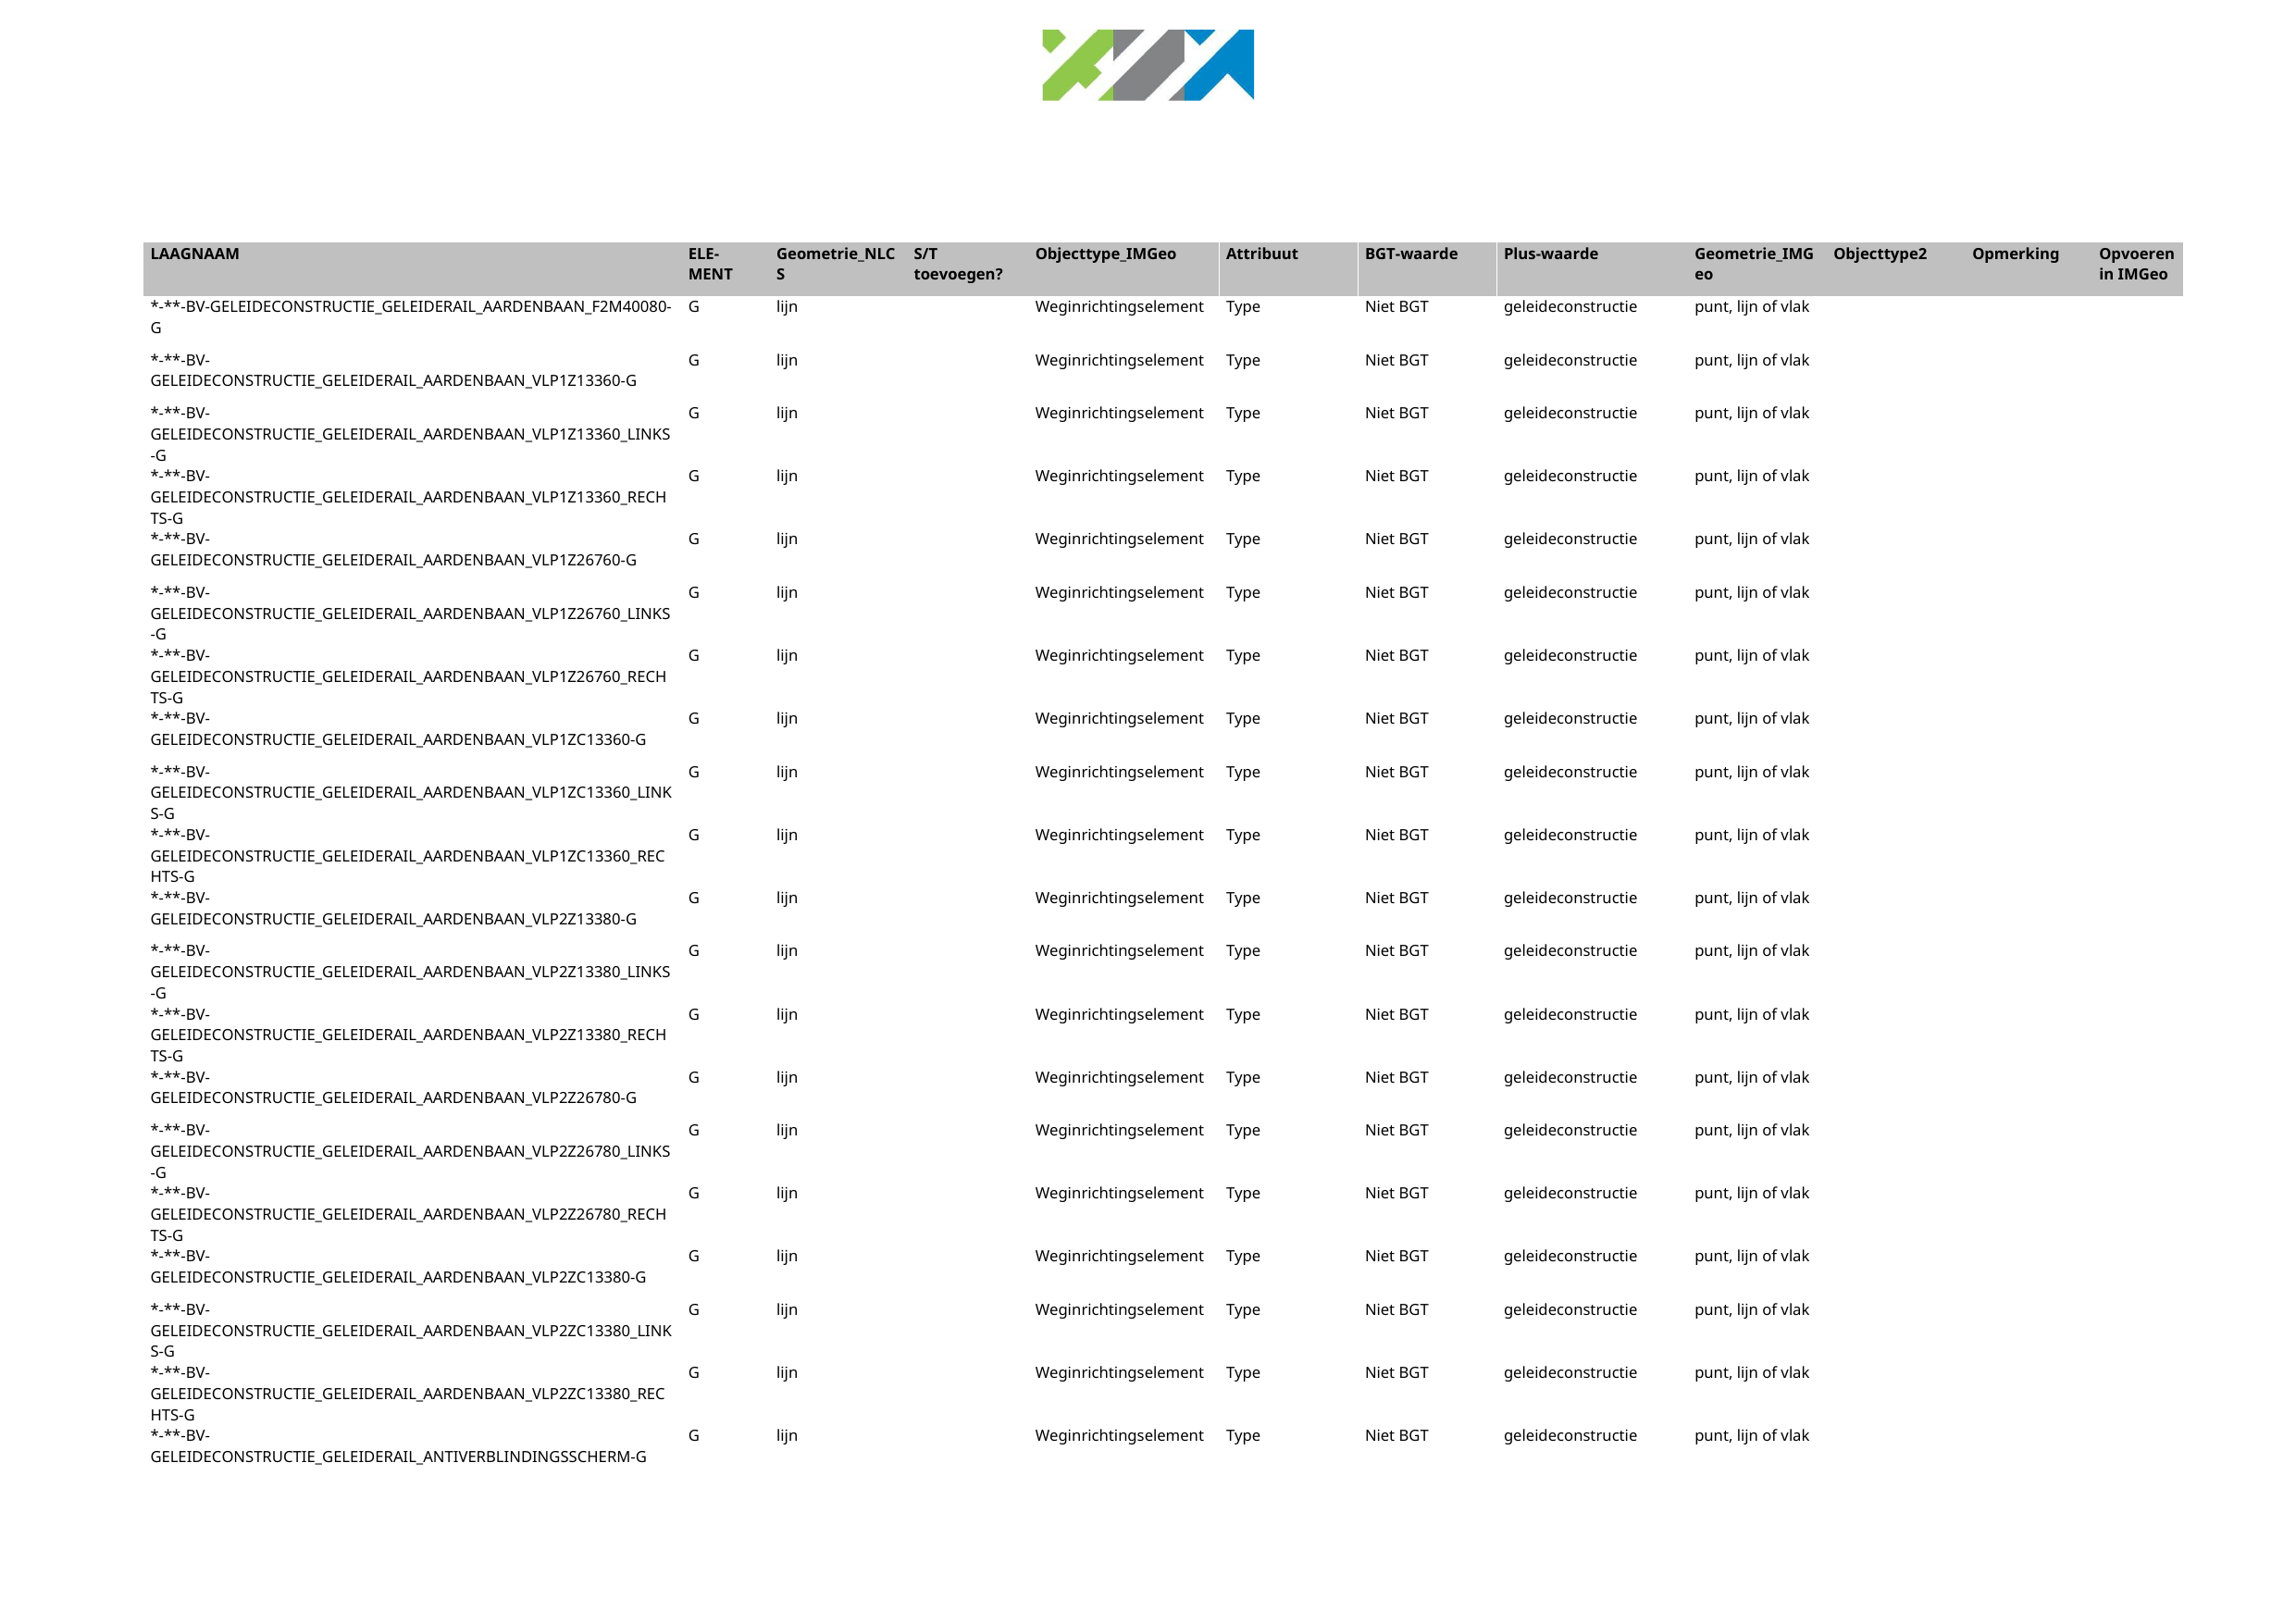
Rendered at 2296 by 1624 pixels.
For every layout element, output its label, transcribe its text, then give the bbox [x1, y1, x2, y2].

table_cell *-**-BV-GELEIDECONSTRUCTIE_GELEIDERAIL_AARDENBAAN_VLP2Z26780-G [143, 1066, 681, 1120]
table_cell [907, 403, 1028, 465]
table_cell [1966, 1120, 2092, 1183]
table_cell G [681, 582, 770, 645]
table_cell Type [1220, 465, 1358, 528]
table_cell Weginrichtingselement [1028, 349, 1219, 403]
table_header Opvoeren in IMGeo [2092, 242, 2183, 296]
table_cell [907, 1003, 1028, 1066]
table_cell geleideconstructie [1497, 582, 1688, 645]
table_cell Niet BGT [1359, 1299, 1496, 1362]
table_cell *-**-BV-GELEIDECONSTRUCTIE_GELEIDERAIL_AARDENBAAN_VLP2ZC13380-G [143, 1246, 681, 1298]
table_cell lijn [770, 1299, 907, 1362]
table_cell Type [1220, 1120, 1358, 1183]
table_cell [2092, 403, 2183, 465]
table_cell G [681, 528, 770, 581]
table_cell G [681, 1425, 770, 1478]
table_header Opmerking [1966, 242, 2092, 296]
table_cell [907, 1066, 1028, 1120]
table_cell [907, 528, 1028, 581]
table_cell Weginrichtingselement [1028, 887, 1219, 940]
table_cell *-**-BV-GELEIDECONSTRUCTIE_GELEIDERAIL_AARDENBAAN_VLP1ZC13360-G [143, 708, 681, 761]
table_cell [1966, 465, 2092, 528]
table_cell [1966, 1299, 2092, 1362]
table_cell Weginrichtingselement [1028, 528, 1219, 581]
table_cell Weginrichtingselement [1028, 940, 1219, 1003]
table_cell Niet BGT [1359, 1120, 1496, 1183]
table_cell Niet BGT [1359, 1246, 1496, 1298]
table_cell G [681, 887, 770, 940]
table_cell lijn [770, 465, 907, 528]
table_cell Type [1220, 349, 1358, 403]
table_cell [1966, 582, 2092, 645]
table_cell [1827, 582, 1966, 645]
table_cell [1966, 1066, 2092, 1120]
table_cell G [681, 761, 770, 824]
table_cell [1966, 824, 2092, 886]
table_cell geleideconstructie [1497, 940, 1688, 1003]
table_cell lijn [770, 1183, 907, 1246]
table_cell geleideconstructie [1497, 1362, 1688, 1425]
table_cell Type [1220, 528, 1358, 581]
table_cell [1827, 1183, 1966, 1246]
table_cell punt, lijn of vlak [1688, 1183, 1827, 1246]
table_cell *-**-BV-GELEIDECONSTRUCTIE_GELEIDERAIL_AARDENBAAN_VLP1Z13360_LINKS-G [143, 403, 681, 465]
table_cell Niet BGT [1359, 1066, 1496, 1120]
table_header ELE-MENT [681, 242, 770, 296]
table_cell Niet BGT [1359, 528, 1496, 581]
table_cell lijn [770, 1425, 907, 1478]
table_cell Weginrichtingselement [1028, 824, 1219, 886]
table_cell [1966, 349, 2092, 403]
table_cell [1827, 1120, 1966, 1183]
table_cell G [681, 708, 770, 761]
table_cell punt, lijn of vlak [1688, 1362, 1827, 1425]
table_cell lijn [770, 1003, 907, 1066]
table_cell Weginrichtingselement [1028, 1003, 1219, 1066]
table_cell Niet BGT [1359, 349, 1496, 403]
table_cell Type [1220, 1425, 1358, 1478]
table_cell lijn [770, 761, 907, 824]
table_cell *-**-BV-GELEIDECONSTRUCTIE_GELEIDERAIL_AARDENBAAN_VLP2ZC13380_LINKS-G [143, 1299, 681, 1362]
table_cell [1966, 645, 2092, 708]
table_cell lijn [770, 887, 907, 940]
table_cell [1827, 528, 1966, 581]
table_cell geleideconstructie [1497, 761, 1688, 824]
table_cell [1827, 349, 1966, 403]
table_cell geleideconstructie [1497, 1299, 1688, 1362]
table_cell Type [1220, 708, 1358, 761]
table_cell [907, 708, 1028, 761]
table_cell Niet BGT [1359, 296, 1496, 349]
table_cell [1966, 1246, 2092, 1298]
table_cell punt, lijn of vlak [1688, 1003, 1827, 1066]
table_cell *-**-BV-GELEIDECONSTRUCTIE_GELEIDERAIL_AARDENBAAN_VLP1Z26760-G [143, 528, 681, 581]
table_cell [1966, 1003, 2092, 1066]
table_header Attribuut [1220, 242, 1358, 296]
table_cell [907, 349, 1028, 403]
table_cell Niet BGT [1359, 887, 1496, 940]
table_cell [2092, 887, 2183, 940]
table_cell [1827, 1246, 1966, 1298]
table_cell Niet BGT [1359, 824, 1496, 886]
table_cell [1827, 1362, 1966, 1425]
table_cell [2092, 761, 2183, 824]
table_cell punt, lijn of vlak [1688, 645, 1827, 708]
table_cell punt, lijn of vlak [1688, 708, 1827, 761]
table_cell Niet BGT [1359, 1425, 1496, 1478]
table_cell [1827, 645, 1966, 708]
table_cell [2092, 1246, 2183, 1298]
table_cell *-**-BV-GELEIDECONSTRUCTIE_GELEIDERAIL_AARDENBAAN_VLP1Z26760_RECHTS-G [143, 645, 681, 708]
table_cell [1827, 1425, 1966, 1478]
table_cell [1966, 296, 2092, 349]
table_cell punt, lijn of vlak [1688, 940, 1827, 1003]
table_cell Type [1220, 1299, 1358, 1362]
table_cell Niet BGT [1359, 645, 1496, 708]
table_cell G [681, 1120, 770, 1183]
table_header S/T toevoegen? [907, 242, 1028, 296]
table_header LAAGNAAM [143, 242, 681, 296]
table_header Geometrie_IMGeo [1688, 242, 1827, 296]
table_cell [907, 1120, 1028, 1183]
table_cell lijn [770, 403, 907, 465]
table_cell lijn [770, 582, 907, 645]
table_cell geleideconstructie [1497, 1183, 1688, 1246]
table_cell geleideconstructie [1497, 824, 1688, 886]
table_cell geleideconstructie [1497, 708, 1688, 761]
table_cell lijn [770, 1246, 907, 1298]
table_cell Type [1220, 1362, 1358, 1425]
table_cell [1966, 708, 2092, 761]
table_cell *-**-BV-GELEIDECONSTRUCTIE_GELEIDERAIL_AARDENBAAN_VLP2Z13380_LINKS-G [143, 940, 681, 1003]
table_cell Weginrichtingselement [1028, 1362, 1219, 1425]
table_cell [1966, 1362, 2092, 1425]
table_cell [2092, 940, 2183, 1003]
table_cell Weginrichtingselement [1028, 296, 1219, 349]
table_cell [1827, 1299, 1966, 1362]
table_cell G [681, 1183, 770, 1246]
table_cell [907, 940, 1028, 1003]
table_cell Type [1220, 645, 1358, 708]
table_cell G [681, 403, 770, 465]
table_cell Niet BGT [1359, 403, 1496, 465]
table_cell punt, lijn of vlak [1688, 403, 1827, 465]
table_cell G [681, 1066, 770, 1120]
table_cell [1966, 887, 2092, 940]
table_cell Type [1220, 761, 1358, 824]
table_cell G [681, 824, 770, 886]
table_cell [1966, 403, 2092, 465]
table_cell Weginrichtingselement [1028, 1120, 1219, 1183]
table_cell Niet BGT [1359, 1362, 1496, 1425]
table_cell [2092, 1362, 2183, 1425]
table_cell geleideconstructie [1497, 296, 1688, 349]
table_cell *-**-BV-GELEIDECONSTRUCTIE_GELEIDERAIL_AARDENBAAN_VLP1ZC13360_LINKS-G [143, 761, 681, 824]
table_cell punt, lijn of vlak [1688, 824, 1827, 886]
table_cell Type [1220, 1003, 1358, 1066]
table_cell [907, 1362, 1028, 1425]
table_cell geleideconstructie [1497, 1120, 1688, 1183]
table_cell Type [1220, 824, 1358, 886]
table_cell punt, lijn of vlak [1688, 761, 1827, 824]
table_cell lijn [770, 645, 907, 708]
table_cell [1827, 1003, 1966, 1066]
table_cell [907, 465, 1028, 528]
table_cell [907, 645, 1028, 708]
table_cell [2092, 296, 2183, 349]
table_cell [1827, 761, 1966, 824]
table_cell Weginrichtingselement [1028, 1066, 1219, 1120]
table_cell G [681, 296, 770, 349]
table_cell [1827, 465, 1966, 528]
table_cell G [681, 940, 770, 1003]
table_cell lijn [770, 824, 907, 886]
table_cell [1827, 708, 1966, 761]
table_cell [907, 1299, 1028, 1362]
table_cell *-**-BV-GELEIDECONSTRUCTIE_GELEIDERAIL_AARDENBAAN_VLP2Z26780_LINKS-G [143, 1120, 681, 1183]
table_cell geleideconstructie [1497, 1066, 1688, 1120]
table_cell lijn [770, 296, 907, 349]
table_cell [2092, 1120, 2183, 1183]
table_cell G [681, 1246, 770, 1298]
table_cell geleideconstructie [1497, 1425, 1688, 1478]
table_cell [2092, 465, 2183, 528]
table_cell Weginrichtingselement [1028, 1246, 1219, 1298]
table_cell geleideconstructie [1497, 465, 1688, 528]
table_cell Niet BGT [1359, 940, 1496, 1003]
table_cell G [681, 1299, 770, 1362]
table_cell *-**-BV-GELEIDECONSTRUCTIE_GELEIDERAIL_AARDENBAAN_VLP2Z26780_RECHTS-G [143, 1183, 681, 1246]
table_cell Weginrichtingselement [1028, 1183, 1219, 1246]
table_cell Type [1220, 1066, 1358, 1120]
table_cell G [681, 1003, 770, 1066]
table_cell Weginrichtingselement [1028, 582, 1219, 645]
table_cell [1966, 1183, 2092, 1246]
table_cell punt, lijn of vlak [1688, 528, 1827, 581]
table_cell Niet BGT [1359, 1183, 1496, 1246]
table_cell [907, 296, 1028, 349]
table_cell lijn [770, 1362, 907, 1425]
table_cell Weginrichtingselement [1028, 1299, 1219, 1362]
table_cell *-**-BV-GELEIDECONSTRUCTIE_GELEIDERAIL_AARDENBAAN_F2M40080-G [143, 296, 681, 349]
table_cell Weginrichtingselement [1028, 645, 1219, 708]
table_header Geometrie_NLCS [770, 242, 907, 296]
table_cell Type [1220, 887, 1358, 940]
table_header Plus-waarde [1497, 242, 1688, 296]
table_cell Weginrichtingselement [1028, 761, 1219, 824]
table_cell geleideconstructie [1497, 1246, 1688, 1298]
table_header Objecttype2 [1827, 242, 1966, 296]
table_cell Niet BGT [1359, 582, 1496, 645]
table_cell [1966, 1425, 2092, 1478]
table_cell [907, 1425, 1028, 1478]
table_cell [2092, 708, 2183, 761]
table_cell lijn [770, 708, 907, 761]
table_cell Type [1220, 940, 1358, 1003]
table_cell [2092, 824, 2183, 886]
table_cell [907, 761, 1028, 824]
table_cell *-**-BV-GELEIDECONSTRUCTIE_GELEIDERAIL_AARDENBAAN_VLP2ZC13380_RECHTS-G [143, 1362, 681, 1425]
table_cell [1827, 940, 1966, 1003]
table_cell *-**-BV-GELEIDECONSTRUCTIE_GELEIDERAIL_AARDENBAAN_VLP1ZC13360_RECHTS-G [143, 824, 681, 886]
table_cell Weginrichtingselement [1028, 465, 1219, 528]
table_cell lijn [770, 940, 907, 1003]
table_cell punt, lijn of vlak [1688, 1299, 1827, 1362]
table_cell *-**-BV-GELEIDECONSTRUCTIE_GELEIDERAIL_AARDENBAAN_VLP1Z13360_RECHTS-G [143, 465, 681, 528]
table_cell [1827, 296, 1966, 349]
table_cell [2092, 528, 2183, 581]
table_cell geleideconstructie [1497, 403, 1688, 465]
table_cell [1827, 887, 1966, 940]
table_cell [2092, 349, 2183, 403]
table_cell Niet BGT [1359, 708, 1496, 761]
table_cell [2092, 645, 2183, 708]
table_cell punt, lijn of vlak [1688, 1246, 1827, 1298]
table_cell *-**-BV-GELEIDECONSTRUCTIE_GELEIDERAIL_AARDENBAAN_VLP1Z13360-G [143, 349, 681, 403]
table_cell [1966, 528, 2092, 581]
table_cell [2092, 1299, 2183, 1362]
table_cell geleideconstructie [1497, 528, 1688, 581]
table_cell Niet BGT [1359, 465, 1496, 528]
table_cell *-**-BV-GELEIDECONSTRUCTIE_GELEIDERAIL_AARDENBAAN_VLP2Z13380-G [143, 887, 681, 940]
table_cell G [681, 465, 770, 528]
table_cell [2092, 1066, 2183, 1120]
table_cell punt, lijn of vlak [1688, 582, 1827, 645]
table_cell *-**-BV-GELEIDECONSTRUCTIE_GELEIDERAIL_ANTIVERBLINDINGSSCHERM-G [143, 1425, 681, 1478]
table_cell punt, lijn of vlak [1688, 349, 1827, 403]
table_cell *-**-BV-GELEIDECONSTRUCTIE_GELEIDERAIL_AARDENBAAN_VLP1Z26760_LINKS-G [143, 582, 681, 645]
table_cell [907, 1183, 1028, 1246]
table_cell punt, lijn of vlak [1688, 1120, 1827, 1183]
table_cell geleideconstructie [1497, 645, 1688, 708]
table_cell Niet BGT [1359, 1003, 1496, 1066]
table_cell [1827, 1066, 1966, 1120]
table_cell [1966, 940, 2092, 1003]
table_cell [907, 582, 1028, 645]
table_cell geleideconstructie [1497, 349, 1688, 403]
table_cell punt, lijn of vlak [1688, 465, 1827, 528]
table_cell Type [1220, 1183, 1358, 1246]
table_header Objecttype_IMGeo [1028, 242, 1219, 296]
table_cell G [681, 349, 770, 403]
table_cell [2092, 1183, 2183, 1246]
table_cell Weginrichtingselement [1028, 403, 1219, 465]
table_cell [1827, 403, 1966, 465]
table_cell Weginrichtingselement [1028, 1425, 1219, 1478]
table_cell lijn [770, 1066, 907, 1120]
table_cell lijn [770, 349, 907, 403]
table_cell geleideconstructie [1497, 887, 1688, 940]
table_cell Type [1220, 1246, 1358, 1298]
table_cell Type [1220, 582, 1358, 645]
table_cell punt, lijn of vlak [1688, 296, 1827, 349]
table_cell [1966, 761, 2092, 824]
table_cell lijn [770, 1120, 907, 1183]
table_cell G [681, 645, 770, 708]
table_cell punt, lijn of vlak [1688, 1066, 1827, 1120]
table_cell lijn [770, 528, 907, 581]
table_cell [1827, 824, 1966, 886]
table_cell Niet BGT [1359, 761, 1496, 824]
table_cell [2092, 582, 2183, 645]
table_cell geleideconstructie [1497, 1003, 1688, 1066]
table_cell punt, lijn of vlak [1688, 887, 1827, 940]
table_header BGT-waarde [1359, 242, 1496, 296]
table_cell [907, 824, 1028, 886]
table_cell Weginrichtingselement [1028, 708, 1219, 761]
table_cell G [681, 1362, 770, 1425]
table_cell [907, 1246, 1028, 1298]
table_cell [2092, 1003, 2183, 1066]
table_cell Type [1220, 296, 1358, 349]
table_cell punt, lijn of vlak [1688, 1425, 1827, 1478]
table_cell *-**-BV-GELEIDECONSTRUCTIE_GELEIDERAIL_AARDENBAAN_VLP2Z13380_RECHTS-G [143, 1003, 681, 1066]
table_cell [2092, 1425, 2183, 1478]
table_cell Type [1220, 403, 1358, 465]
table_cell [907, 887, 1028, 940]
